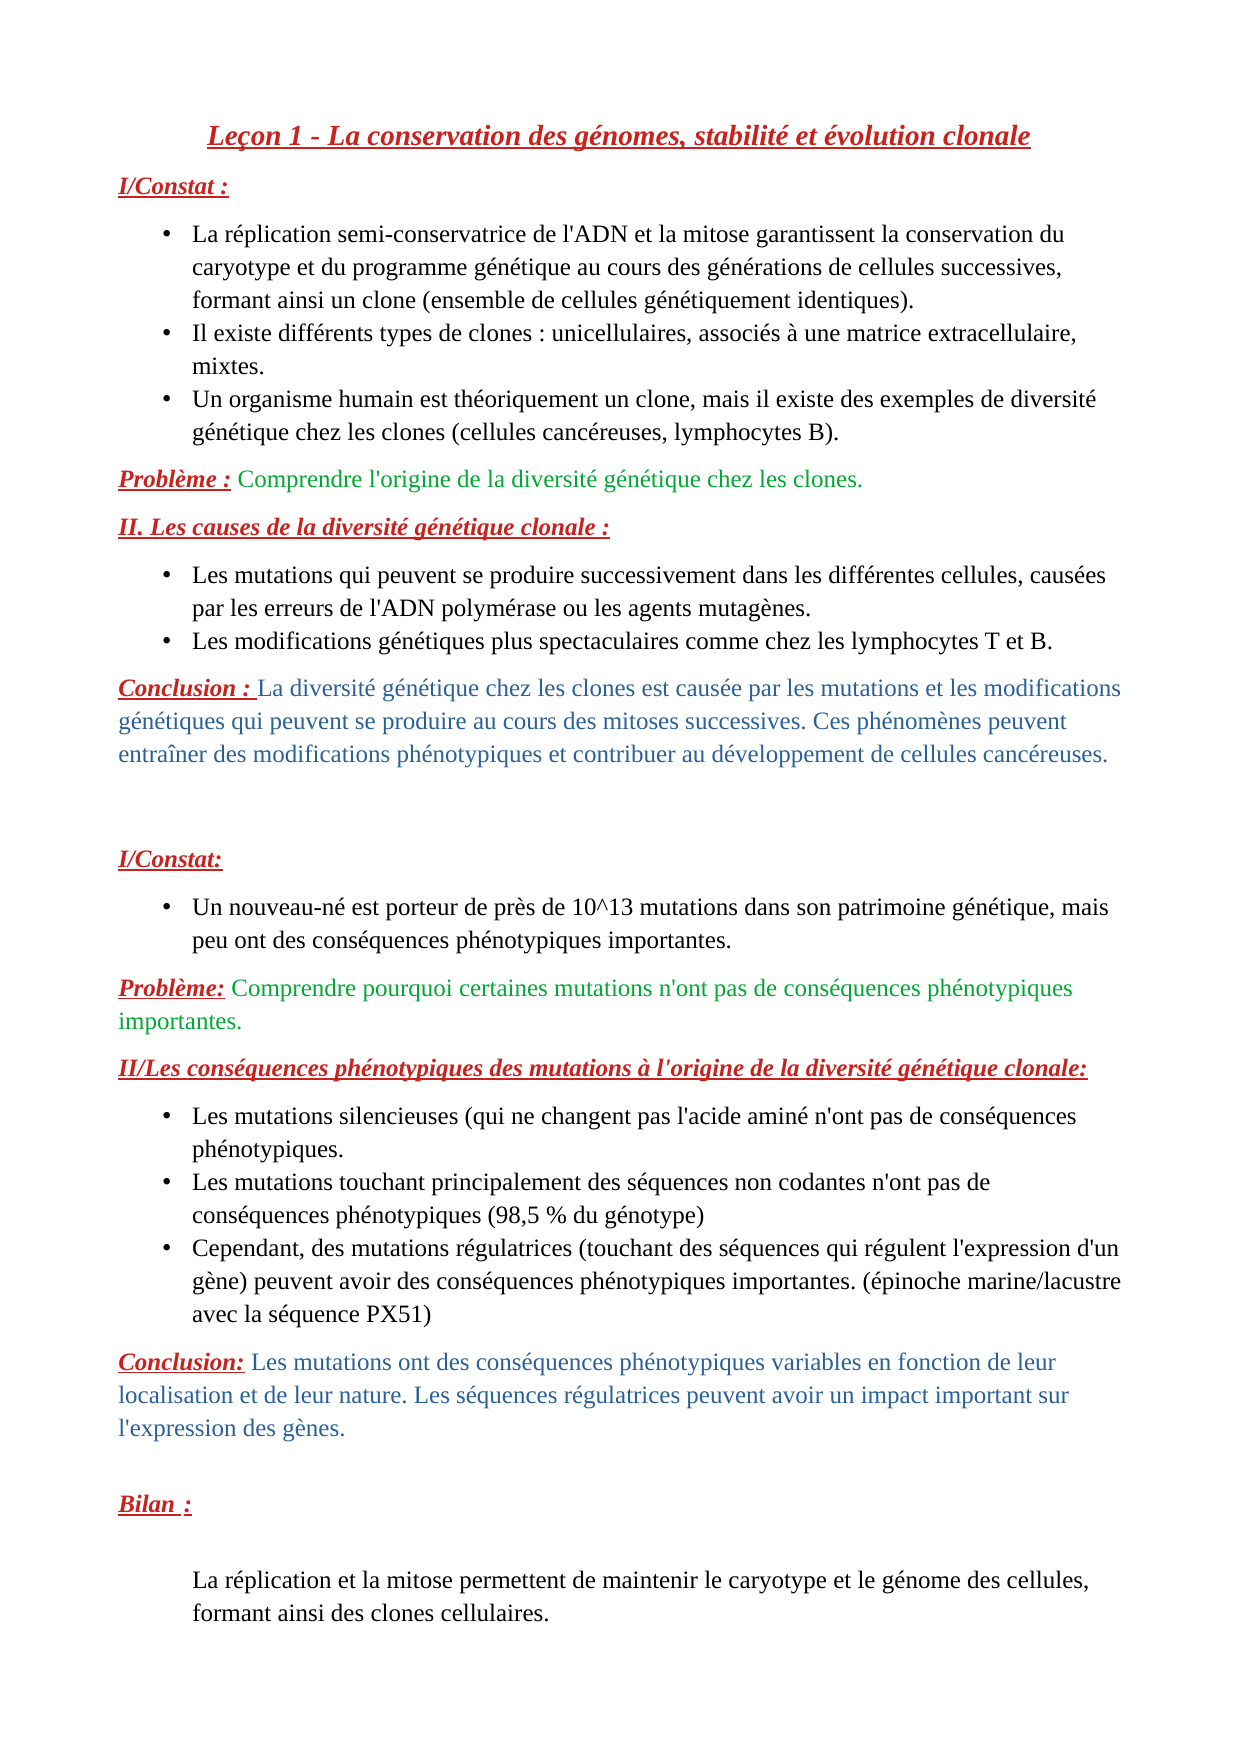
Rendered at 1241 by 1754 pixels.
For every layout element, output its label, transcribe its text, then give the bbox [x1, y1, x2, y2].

list Les mutations touchant principalement des séquences non codantes n'ont pas de conséquences phénotypiques (98,5 % du génotype) [162, 1167, 1122, 1229]
list Les modifications génétiques plus spectaculaires comme chez les lymphocytes T et B. [162, 626, 1122, 654]
list Un nouveau-né est porteur de près de 10^13 mutations dans son patrimoine génétique, mais peu ont des conséquences phénotypiques importantes. [162, 892, 1122, 954]
text Problème: Comprendre pourquoi certaines mutations n'ont pas de conséquences phénotypiques importantes. [118, 973, 1122, 1034]
list Les mutations silencieuses (qui ne changent pas l'acide aminé n'ont pas de conséquences phénotypiques. [162, 1101, 1122, 1163]
list Cependant, des mutations régulatrices (touchant des séquences qui régulent l'expression d'un gène) peuvent avoir des conséquences phénotypiques importantes. (épinoche marine/lacustre avec la séquence PX51) [162, 1233, 1122, 1328]
list Un organisme humain est théoriquement un clone, mais il existe des exemples de diversité génétique chez les clones (cellules cancéreuses, lymphocytes B). [162, 384, 1122, 446]
text II. Les causes de la diversité génétique clonale : [118, 512, 1122, 541]
text Problème : Comprendre l'origine de la diversité génétique chez les clones. [118, 464, 1122, 493]
list La réplication semi-conservatrice de l'ADN et la mitose garantissent la conservation du caryotype et du programme génétique au cours des générations de cellules successives, formant ainsi un clone (ensemble de cellules génétiquement identiques). [162, 219, 1122, 314]
list Les mutations qui peuvent se produire successivement dans les différentes cellules, causées par les erreurs de l'ADN polymérase ou les agents mutagènes. [162, 560, 1122, 622]
text I/Constat: [118, 844, 1122, 873]
list Il existe différents types de clones : unicellulaires, associés à une matrice extracellulaire, mixtes. [162, 318, 1122, 380]
text II/Les conséquences phénotypiques des mutations à l'origine de la diversité génétique clonale: [118, 1053, 1122, 1082]
text I/Constat : [118, 171, 1122, 200]
text Bilan : [118, 1489, 1122, 1518]
text Conclusion: Les mutations ont des conséquences phénotypiques variables en fonction de leur localisation et de leur nature. Les séquences régulatrices peuvent avoir un impact important sur l'expression des gènes. [118, 1347, 1122, 1442]
text Conclusion : La diversité génétique chez les clones est causée par les mutations et les modifications génétiques qui peuvent se produire au cours des mitoses successives. Ces phénomènes peuvent entraîner des modifications phénotypiques et contribuer au développement de cellules cancéreuses. [118, 673, 1122, 768]
text La réplication et la mitose permettent de maintenir le caryotype et le génome des cellules, formant ainsi des clones cellulaires. [118, 1566, 1122, 1627]
text Leçon 1 - La conservation des génomes, stabilité et évolution clonale [118, 118, 1122, 152]
